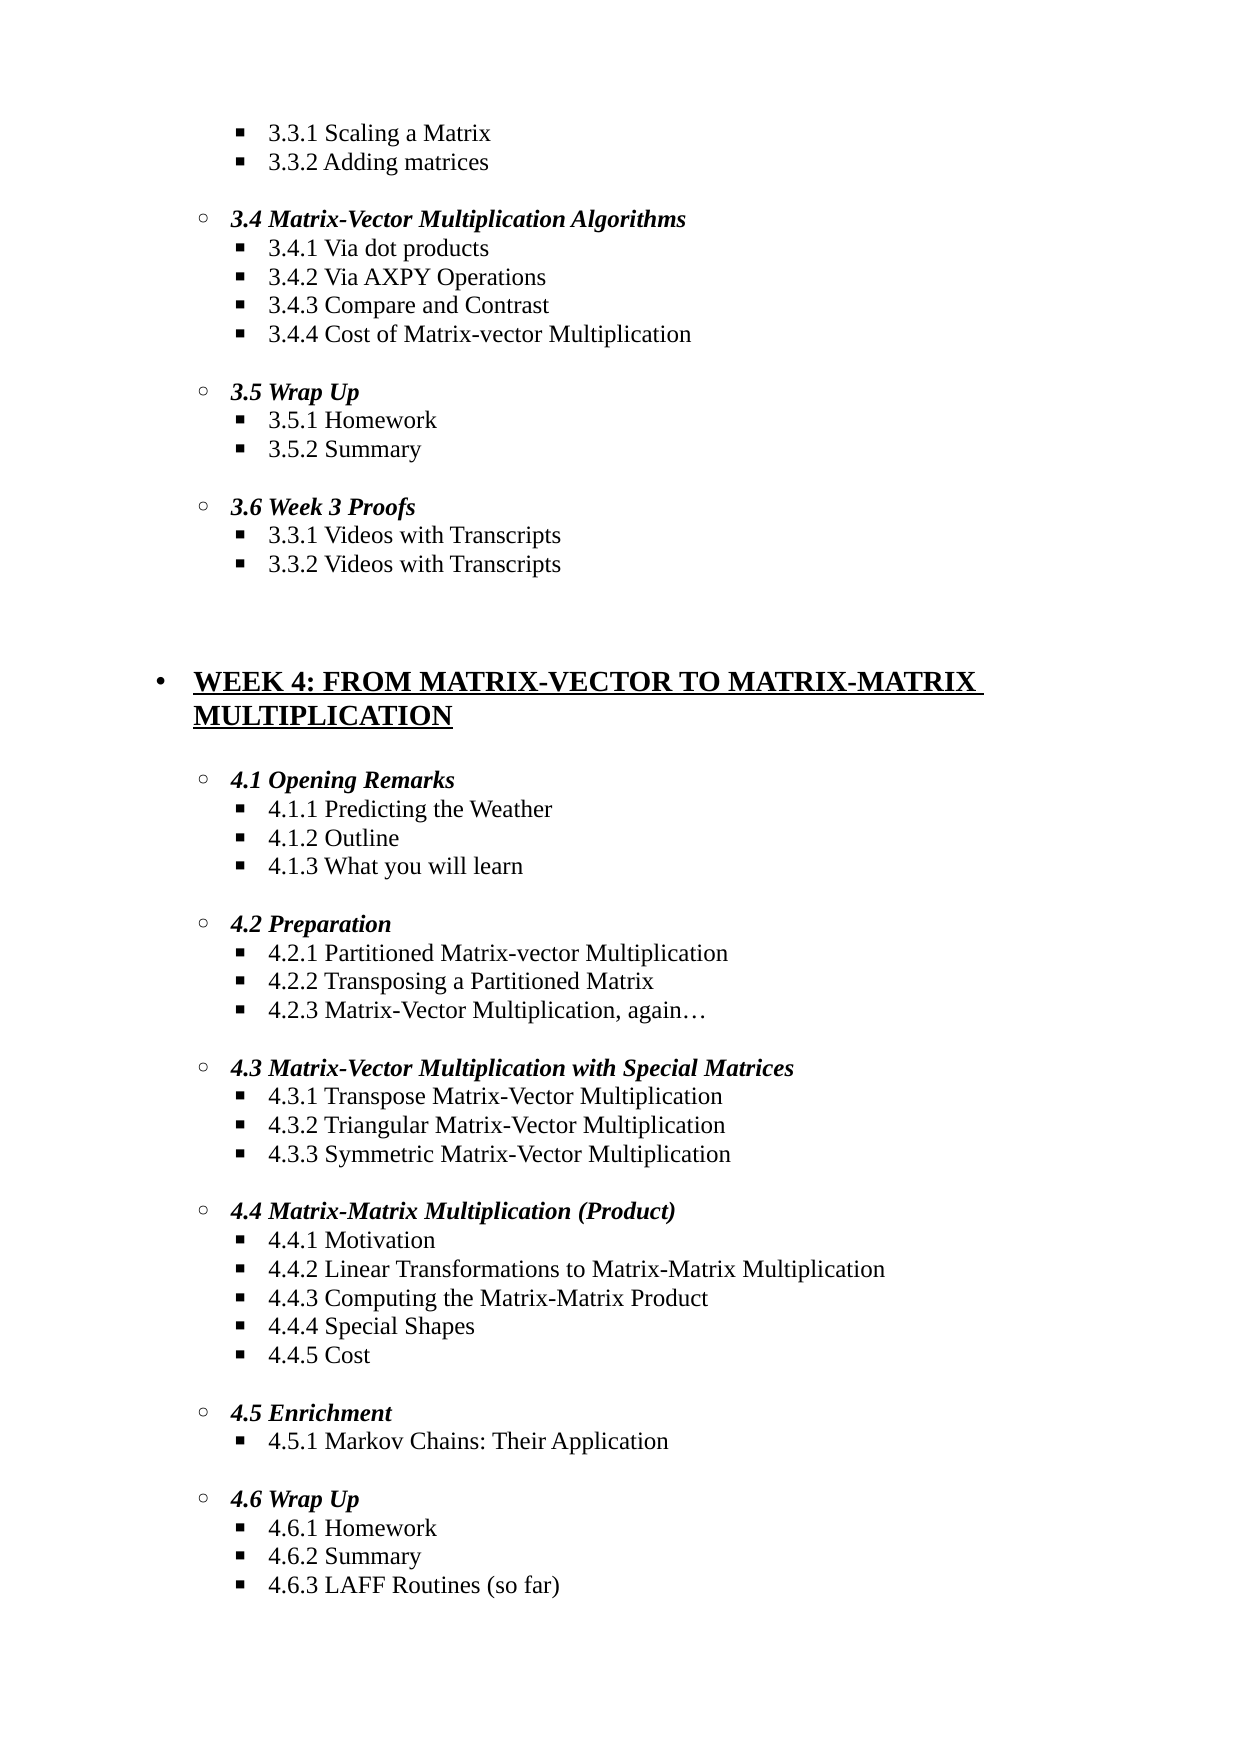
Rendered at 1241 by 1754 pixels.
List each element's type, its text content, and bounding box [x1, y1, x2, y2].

list 4.2 Preparation [193, 909, 1122, 938]
list 4.6 Wrap Up [193, 1484, 1122, 1513]
list 3.4.1 Via dot products [231, 233, 1122, 262]
list 4.3.1 Transpose Matrix-Vector Multiplication [231, 1081, 1122, 1110]
list 3.4.2 Via AXPY Operations [231, 262, 1122, 291]
list 4.2.2 Transposing a Partitioned Matrix [231, 966, 1122, 995]
list 4.2.1 Partitioned Matrix-vector Multiplication [231, 938, 1122, 966]
list 4.2.3 Matrix-Vector Multiplication, again… [231, 995, 1122, 1053]
list 4.4.1 Motivation [231, 1225, 1122, 1254]
list 4.6.3 LAFF Routines (so far) [231, 1570, 1122, 1628]
list 4.3 Matrix-Vector Multiplication with Special Matrices [193, 1053, 1122, 1081]
list 4.6.2 Summary [231, 1541, 1122, 1570]
list 4.4.5 Cost [231, 1340, 1122, 1398]
list 4.3.2 Triangular Matrix-Vector Multiplication [231, 1110, 1122, 1139]
list WEEK 4: FROM MATRIX-VECTOR TO MATRIX-MATRIX MULTIPLICATION [156, 664, 1122, 765]
list 4.4.2 Linear Transformations to Matrix-Matrix Multiplication [231, 1254, 1122, 1283]
list 3.5.2 Summary [231, 434, 1122, 492]
list 3.4.3 Compare and Contrast [231, 291, 1122, 319]
list 4.6.1 Homework [231, 1513, 1122, 1541]
list 4.5 Enrichment [193, 1398, 1122, 1426]
list 4.4 Matrix-Matrix Multiplication (Product) [193, 1196, 1122, 1225]
list 4.1 Opening Remarks [193, 765, 1122, 794]
list 3.3.2 Videos with Transcripts [231, 549, 1122, 664]
list 3.6 Week 3 Proofs [193, 492, 1122, 521]
list 3.4.4 Cost of Matrix-vector Multiplication [231, 319, 1122, 377]
list 4.5.1 Markov Chains: Their Application [231, 1426, 1122, 1484]
list 3.5.1 Homework [231, 406, 1122, 434]
list 3.3.1 Videos with Transcripts [231, 521, 1122, 549]
list 3.3.2 Adding matrices [231, 147, 1122, 204]
list 3.3.1 Scaling a Matrix [231, 118, 1122, 147]
list 4.1.1 Predicting the Weather [231, 794, 1122, 823]
list 4.3.3 Symmetric Matrix-Vector Multiplication [231, 1139, 1122, 1196]
list 3.5 Wrap Up [193, 377, 1122, 406]
list 4.1.2 Outline [231, 823, 1122, 851]
list 4.4.4 Special Shapes [231, 1311, 1122, 1340]
list 4.1.3 What you will learn [231, 851, 1122, 909]
list 3.4 Matrix-Vector Multiplication Algorithms [193, 204, 1122, 233]
list 4.4.3 Computing the Matrix-Matrix Product [231, 1283, 1122, 1311]
